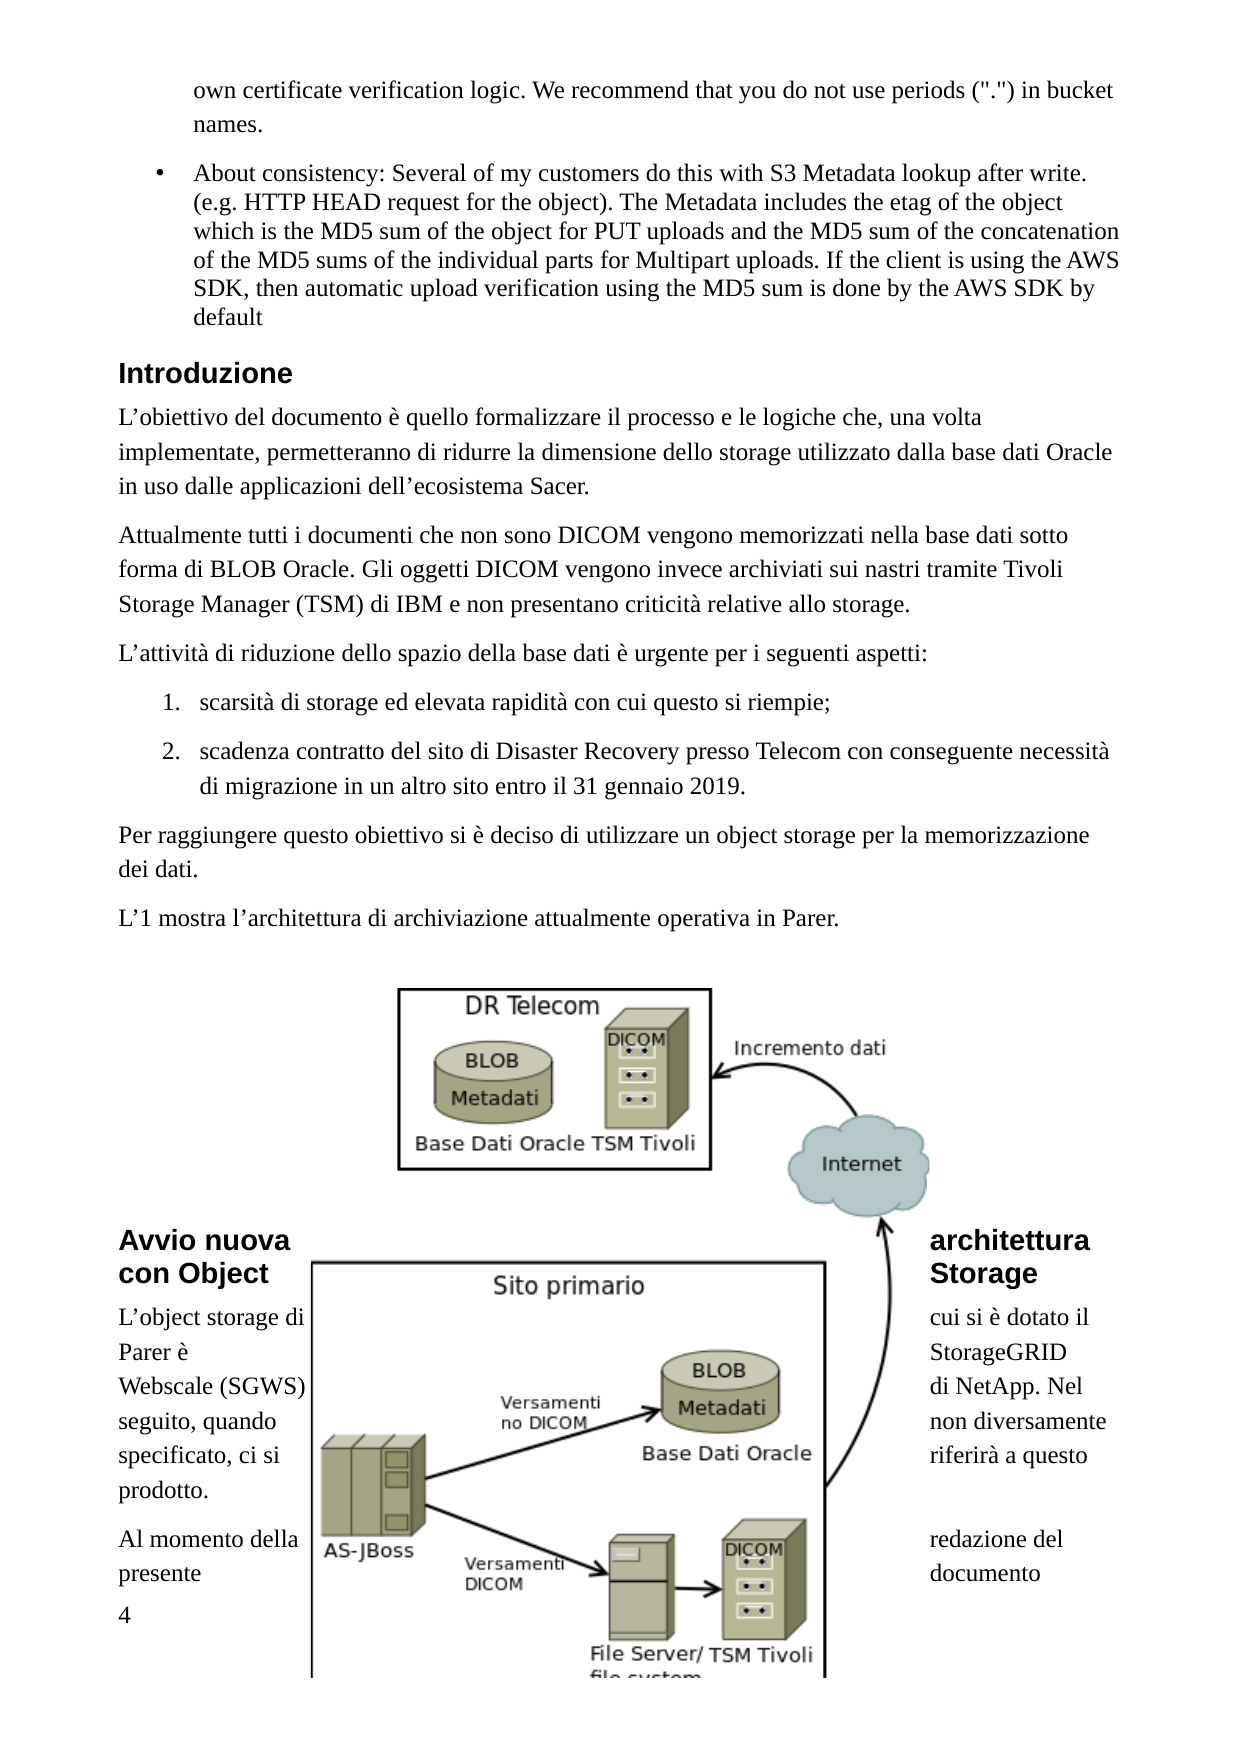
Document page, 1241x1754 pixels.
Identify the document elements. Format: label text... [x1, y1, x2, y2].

text L’object storage di cui si è dotato il Parer è StorageGRID Webscale (SGWS) di NetApp. Nel seguito, quando non diversamente specificato, ci si riferirà a questo prodotto. [929, 1302, 1122, 1503]
text Per raggiungere questo obiettivo si è deciso di utilizzare un object storage per la memorizzazione dei dati. [118, 820, 1122, 883]
text Illustrazione1: Scenario attuale [827, 1175, 929, 1677]
text Illustrazione1: Scenario attuale [311, 965, 929, 1479]
text L’obiettivo del documento è quello formalizzare il processo e le logiche che, una volta implementate, permetteranno di ridurre la dimensione dello storage utilizzato dalla base dati Oracle in uso dalle applicazioni dell’ecosistema Sacer. [118, 402, 1122, 500]
subtitle Avvio nuova architettura con Object Storage [929, 1223, 1122, 1290]
text L’1 mostra l’architettura di archiviazione attualmente operativa in Parer. [118, 903, 1122, 932]
text Attualmente tutti i documenti che non sono DICOM vengono memorizzati nella base dati sotto forma di BLOB Oracle. Gli oggetti DICOM vengono invece archiviati sui nastri tramite Tivoli Storage Manager (TSM) di IBM e non presentano criticità relative allo storage. [118, 520, 1122, 618]
text L’attività di riduzione dello spazio della base dati è urgente per i seguenti aspetti: [118, 638, 1122, 667]
text Al momento della redazione del presente documento l’installazione dell’object storage dovrebbe prevedere il dispiegamento su tre siti: Sito Principale, Sito di Business Continuity e Sito di Disaster Recovery (nel seguito DR). [929, 1524, 1122, 1587]
subtitle Introduzione [118, 356, 1122, 389]
list scadenza contratto del sito di Disaster Recovery presso Telecom con conseguente necessità di migrazione in un altro sito entro il 31 gennaio 2019. [162, 736, 1122, 799]
text L’object storage di cui si è dotato il Parer è StorageGRID Webscale (SGWS) di NetApp. Nel seguito, quando non diversamente specificato, ci si riferirà a questo prodotto. [118, 1302, 310, 1503]
list About consistency: Several of my customers do this with S3 Metadata lookup after write. (e.g. HTTP HEAD request for the object). The Metadata includes the etag of the object which is the MD5 sum of the object for PUT uploads and the MD5 sum of the concatenation of the MD5 sums of the individual parts for Multipart uploads. If the client is using the AWS SDK, then automatic upload verification using the MD5 sum is done by the AWS SDK by default [156, 158, 1122, 331]
subtitle Avvio nuova architettura con Object Storage [118, 1223, 311, 1290]
text Al momento della redazione del presente documento l’installazione dell’object storage dovrebbe prevedere il dispiegamento su tre siti: Sito Principale, Sito di Business Continuity e Sito di Disaster Recovery (nel seguito DR). [118, 1524, 310, 1587]
list scarsità di storage ed elevata rapidità con cui questo si riempie; [162, 687, 1122, 716]
list own certificate verification logic. We recommend that you do not use periods (".") in bucket names. [156, 75, 1122, 138]
